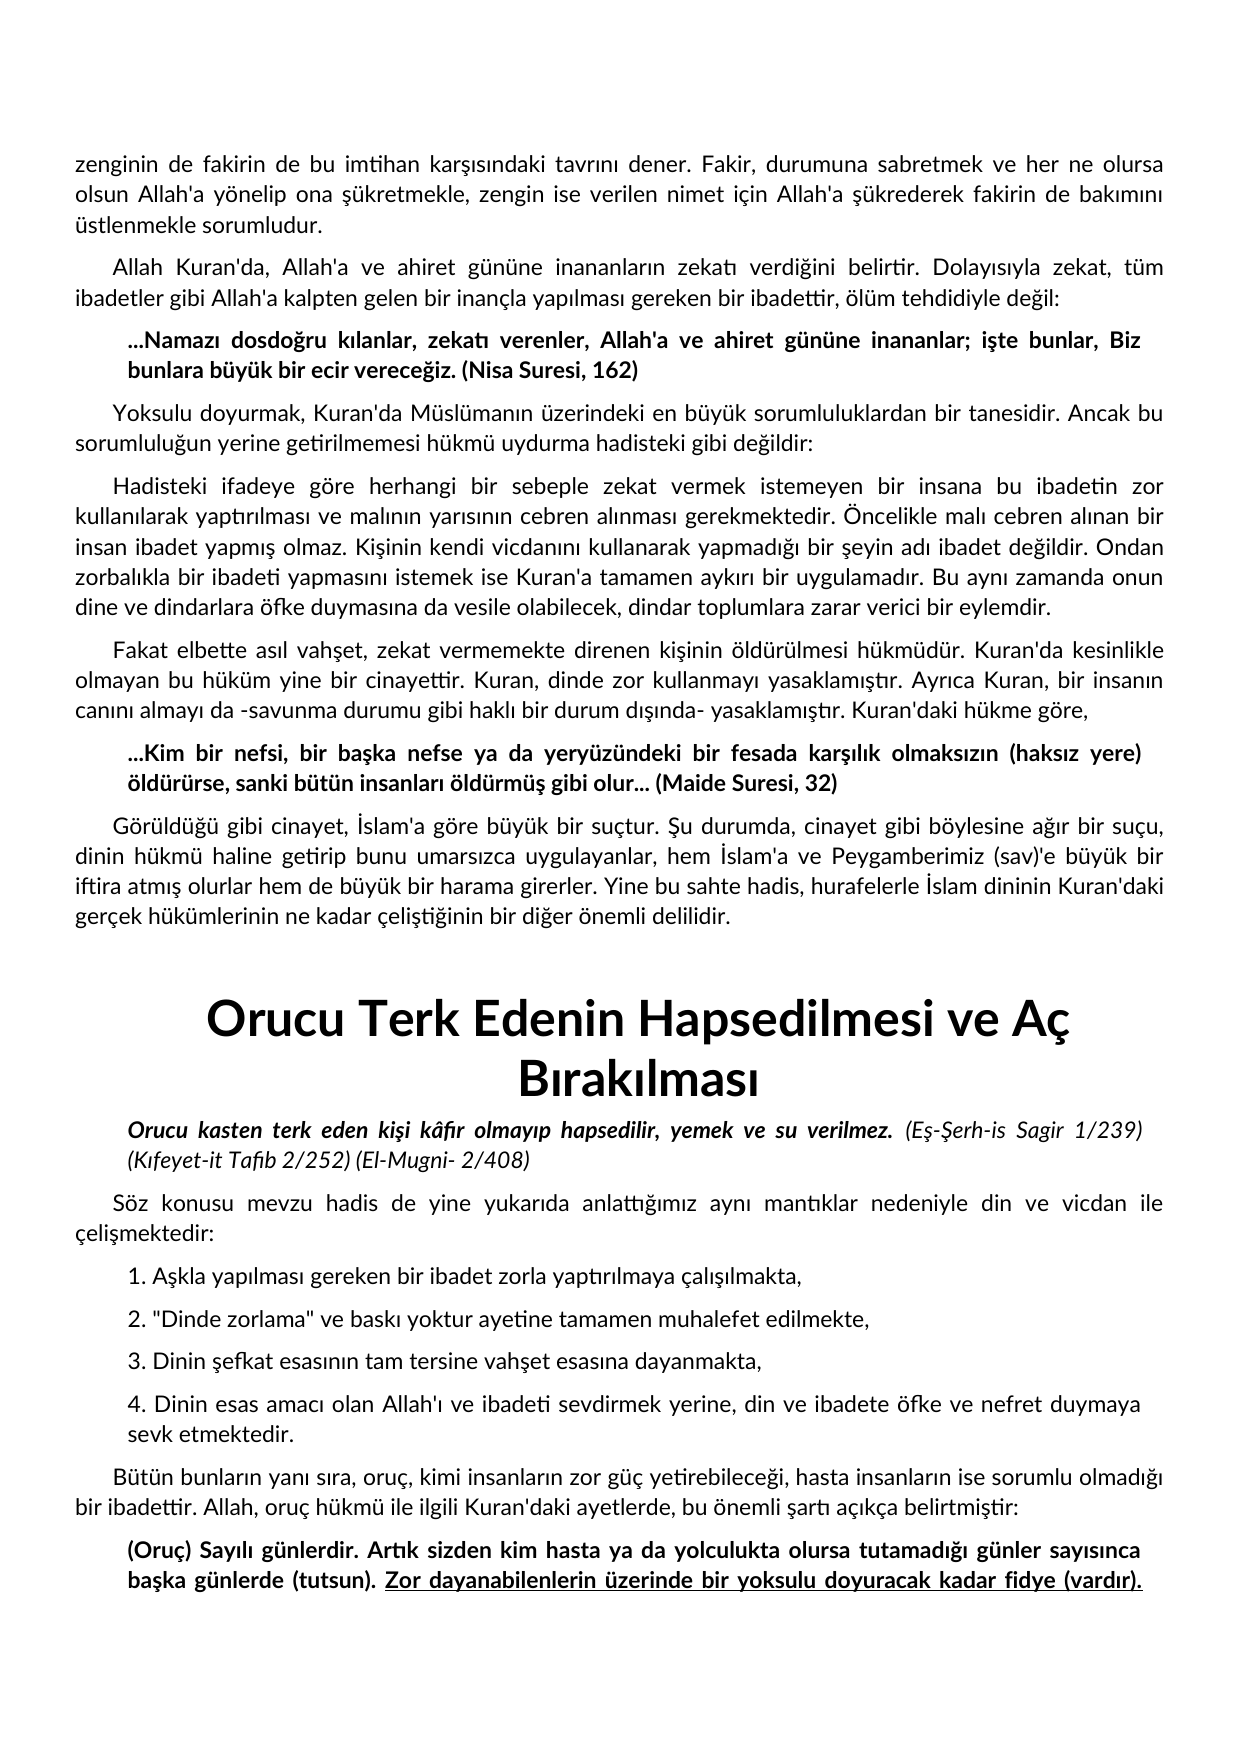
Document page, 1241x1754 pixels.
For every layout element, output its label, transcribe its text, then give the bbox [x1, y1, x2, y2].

text (Oruç) Sayılı günlerdir. Artık sizden kim hasta ya da yolculukta olursa tutamadığı günler sayısınca başka günlerde (tutsun). Zor dayanabilenlerin üzerinde bir yoksulu doyuracak kadar fidye (vardır). [127, 1536, 1143, 1593]
text 2. "Dinde zorlama" ve baskı yoktur ayetine tamamen muhalefet edilmekte, [127, 1304, 1143, 1332]
text ...Namazı dosdoğru kılanlar, zekatı verenler, Allah'a ve ahiret gününe inananlar; işte bunlar, Biz bunlara büyük bir ecir vereceğiz. (Nisa Suresi, 162) [127, 326, 1143, 384]
text 3. Dinin şefkat esasının tam tersine vahşet esasına dayanmakta, [127, 1347, 1143, 1374]
text ...Kim bir nefsi, bir başka nefse ya da yeryüzündeki bir fesada karşılık olmaksızın (haksız yere) öldürürse, sanki bütün insanları öldürmüş gibi olur... (Maide Suresi, 32) [127, 738, 1143, 796]
text Allah Kuran'da, Allah'a ve ahiret gününe inananların zekatı verdiğini belirtir. Dolayısıyla zekat, tüm ibadetler gibi Allah'a kalpten gelen bir inançla yapılması gereken bir ibadettir, ölüm tehdidiyle değil: [75, 253, 1165, 311]
text Bütün bunların yanı sıra, oruç, kimi insanların zor güç yetirebileceği, hasta insanların ise sorumlu olmadığı bir ibadettir. Allah, oruç hükmü ile ilgili Kuran'daki ayetlerde, bu önemli şartı açıkça belirtmiştir: [75, 1463, 1165, 1520]
subtitle Orucu Terk Edenin Hapsedilmesi ve Aç Bırakılması [112, 987, 1165, 1107]
text Hadisteki ifadeye göre herhangi bir sebeple zekat vermek istemeyen bir insana bu ibadetin zor kullanılarak yaptırılması ve malının yarısının cebren alınması gerekmektedir. Öncelikle malı cebren alınan bir insan ibadet yapmış olmaz. Kişinin kendi vicdanını kullanarak yapmadığı bir şeyin adı ibadet değildir. Ondan zorbalıkla bir ibadeti yapmasını istemek ise Kuran'a tamamen aykırı bir uygulamadır. Bu aynı zamanda onun dine ve dindarlara öfke duymasına da vesile olabilecek, dindar toplumlara zarar verici bir eylemdir. [75, 472, 1165, 620]
text 4. Dinin esas amacı olan Allah'ı ve ibadeti sevdirmek yerine, din ve ibadete öfke ve nefret duymaya sevk etmektedir. [127, 1390, 1143, 1447]
text Fakat elbette asıl vahşet, zekat vermemekte direnen kişinin öldürülmesi hükmüdür. Kuran'da kesinlikle olmayan bu hüküm yine bir cinayettir. Kuran, dinde zor kullanmayı yasaklamıştır. Ayrıca Kuran, bir insanın canını almayı da -savunma durumu gibi haklı bir durum dışında- yasaklamıştır. Kuran'daki hükme göre, [75, 635, 1165, 723]
text Görüldüğü gibi cinayet, İslam'a göre büyük bir suçtur. Şu durumda, cinayet gibi böylesine ağır bir suçu, dinin hükmü haline getirip bunu umarsızca uygulayanlar, hem İslam'a ve Peygamberimiz (sav)'e büyük bir iftira atmış olurlar hem de büyük bir harama girerler. Yine bu sahte hadis, hurafelerle İslam dininin Kuran'daki gerçek hükümlerinin ne kadar çeliştiğinin bir diğer önemli delilidir. [75, 811, 1165, 929]
text 1. Aşkla yapılması gereken bir ibadet zorla yaptırılmaya çalışılmakta, [127, 1262, 1143, 1289]
text Yoksulu doyurmak, Kuran'da Müslümanın üzerindeki en büyük sorumluluklardan bir tanesidir. Ancak bu sorumluluğun yerine getirilmemesi hükmü uydurma hadisteki gibi değildir: [75, 399, 1165, 457]
text Orucu kasten terk eden kişi kâfir olmayıp hapsedilir, yemek ve su verilmez. (Eş-Şerh-is Sagir 1/239) (Kıfeyet-it Tafib 2/252) (El-Mugni- 2/408) [127, 1116, 1143, 1173]
text Söz konusu mevzu hadis de yine yukarıda anlattığımız aynı mantıklar nedeniyle din ve vicdan ile çelişmektedir: [75, 1189, 1165, 1246]
text zenginin de fakirin de bu imtihan karşısındaki tavrını dener. Fakir, durumuna sabretmek ve her ne olursa olsun Allah'a yönelip ona şükretmekle, zengin ise verilen nimet için Allah'a şükrederek fakirin de bakımını üstlenmekle sorumludur. [75, 150, 1165, 238]
